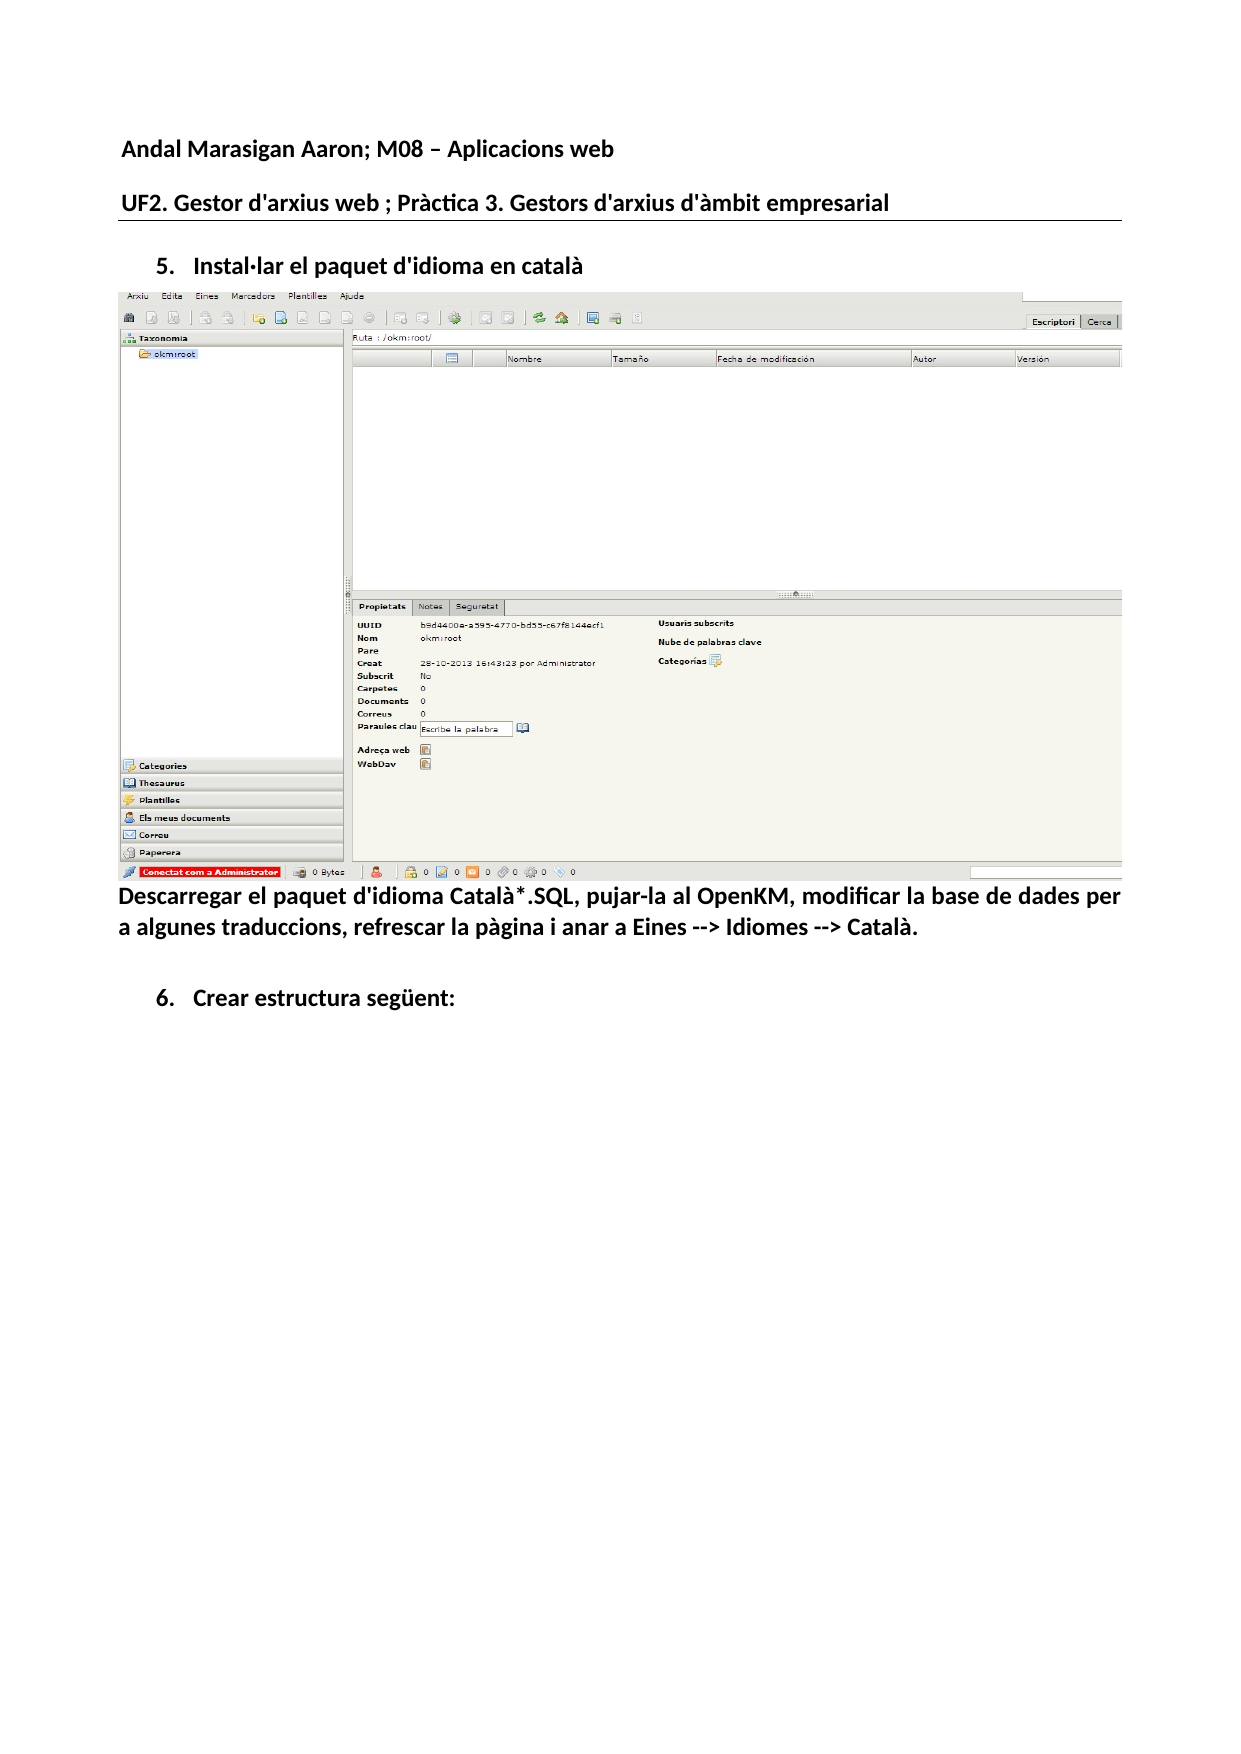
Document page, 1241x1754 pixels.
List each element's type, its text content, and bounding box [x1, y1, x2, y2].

list Instal·lar el paquet d'idioma en català [156, 250, 1122, 280]
picture [118, 292, 1123, 881]
list Crear estructura següent: [156, 983, 1122, 1013]
text Descarregar el paquet d'idioma Català*.SQL, pujar-la al OpenKM, modificar la base de dades per a algunes traduccions, refrescar la pàgina i anar a Eines --> Idiomes --> Català. [118, 881, 1122, 941]
